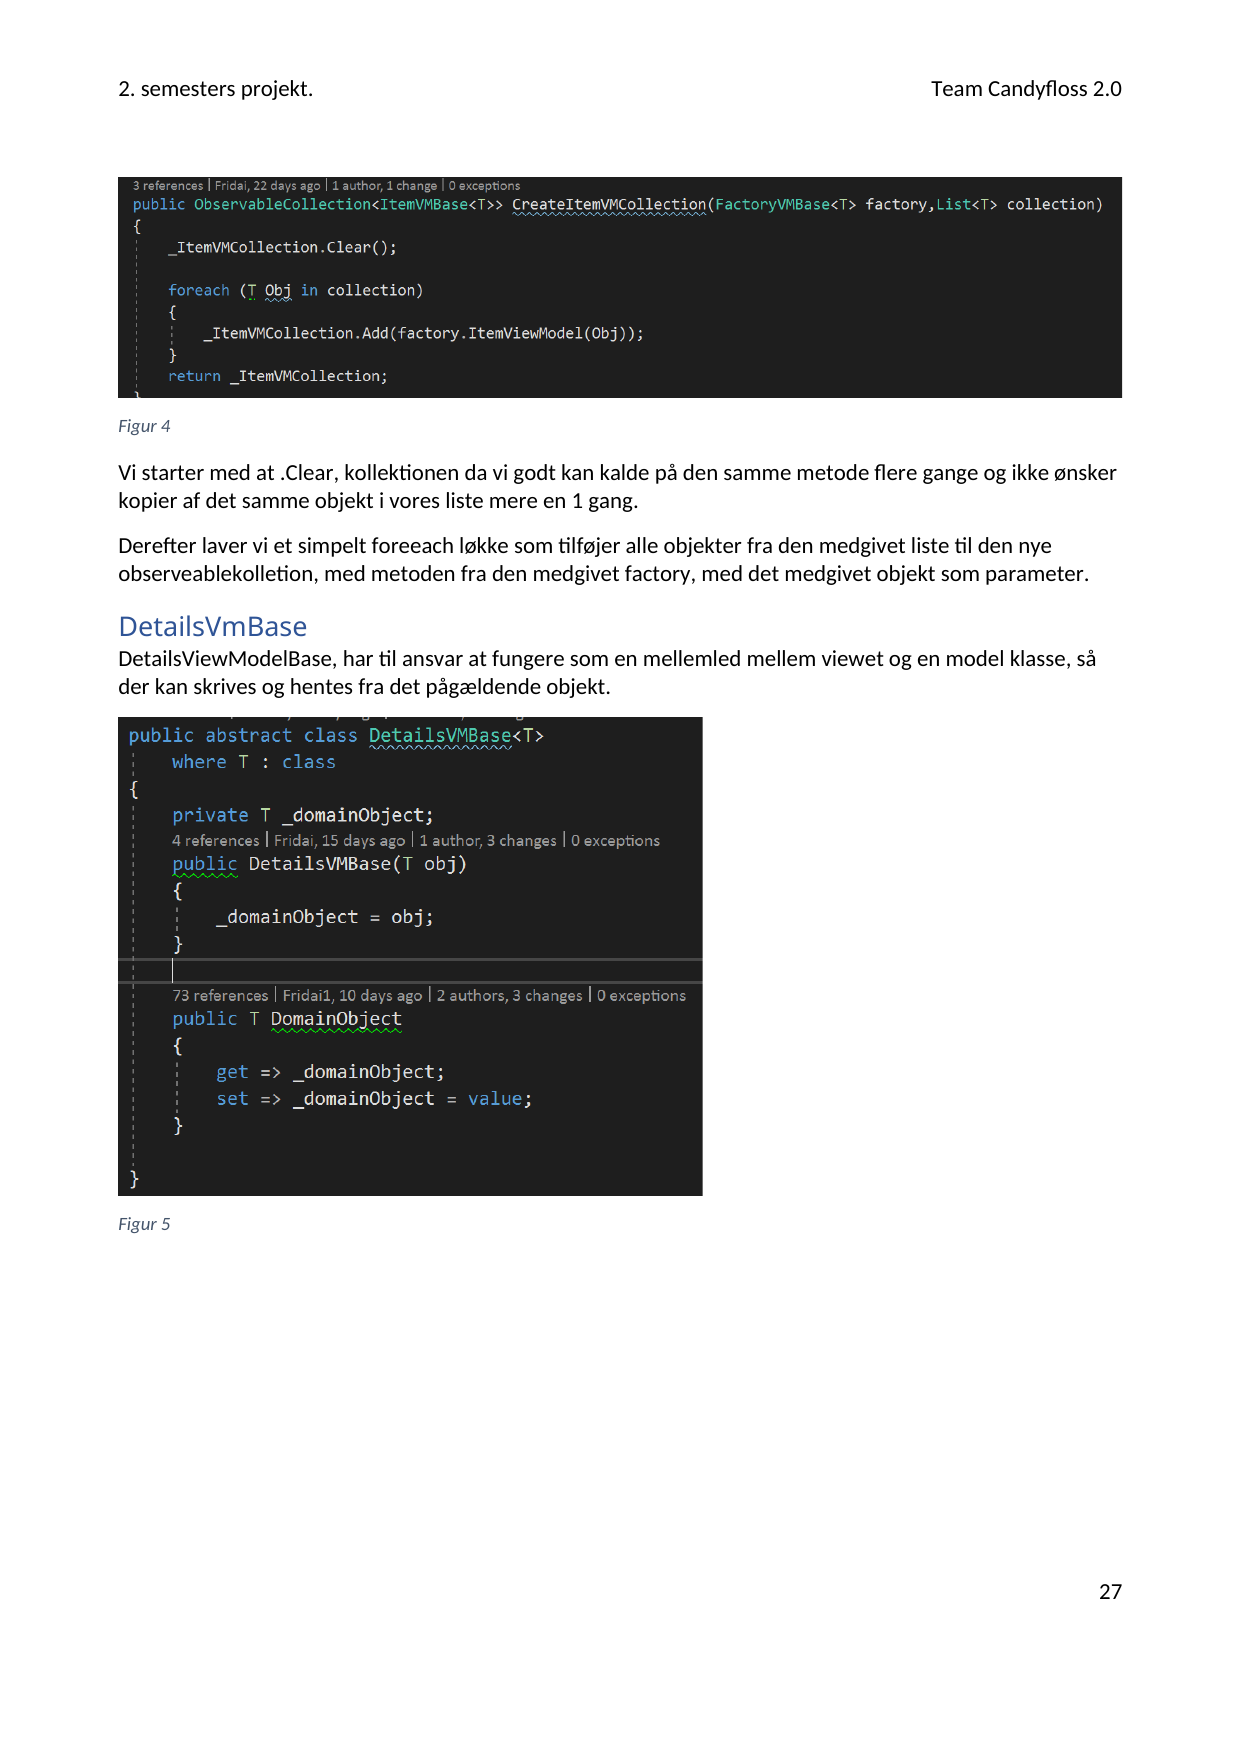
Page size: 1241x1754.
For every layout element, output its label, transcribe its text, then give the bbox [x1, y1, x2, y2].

text DetailsViewModelBase, har til ansvar at fungere som en mellemled mellem viewet og en model klasse, så der kan skrives og hentes fra det pågældende objekt. [118, 644, 1122, 701]
subtitle DetailsVmBase [118, 608, 1122, 644]
text Figur 5 [118, 1212, 1122, 1235]
text Figur 4 [118, 414, 1122, 437]
text Derefter laver vi et simpelt foreeach løkke som tilføjer alle objekter fra den medgivet liste til den nye observeablekolletion, med metoden fra den medgivet factory, med det medgivet objekt som parameter. [118, 531, 1122, 587]
text Vi starter med at .Clear, kollektionen da vi godt kan kalde på den samme metode flere gange og ikke ønsker kopier af det samme objekt i vores liste mere en 1 gang. [118, 458, 1122, 514]
